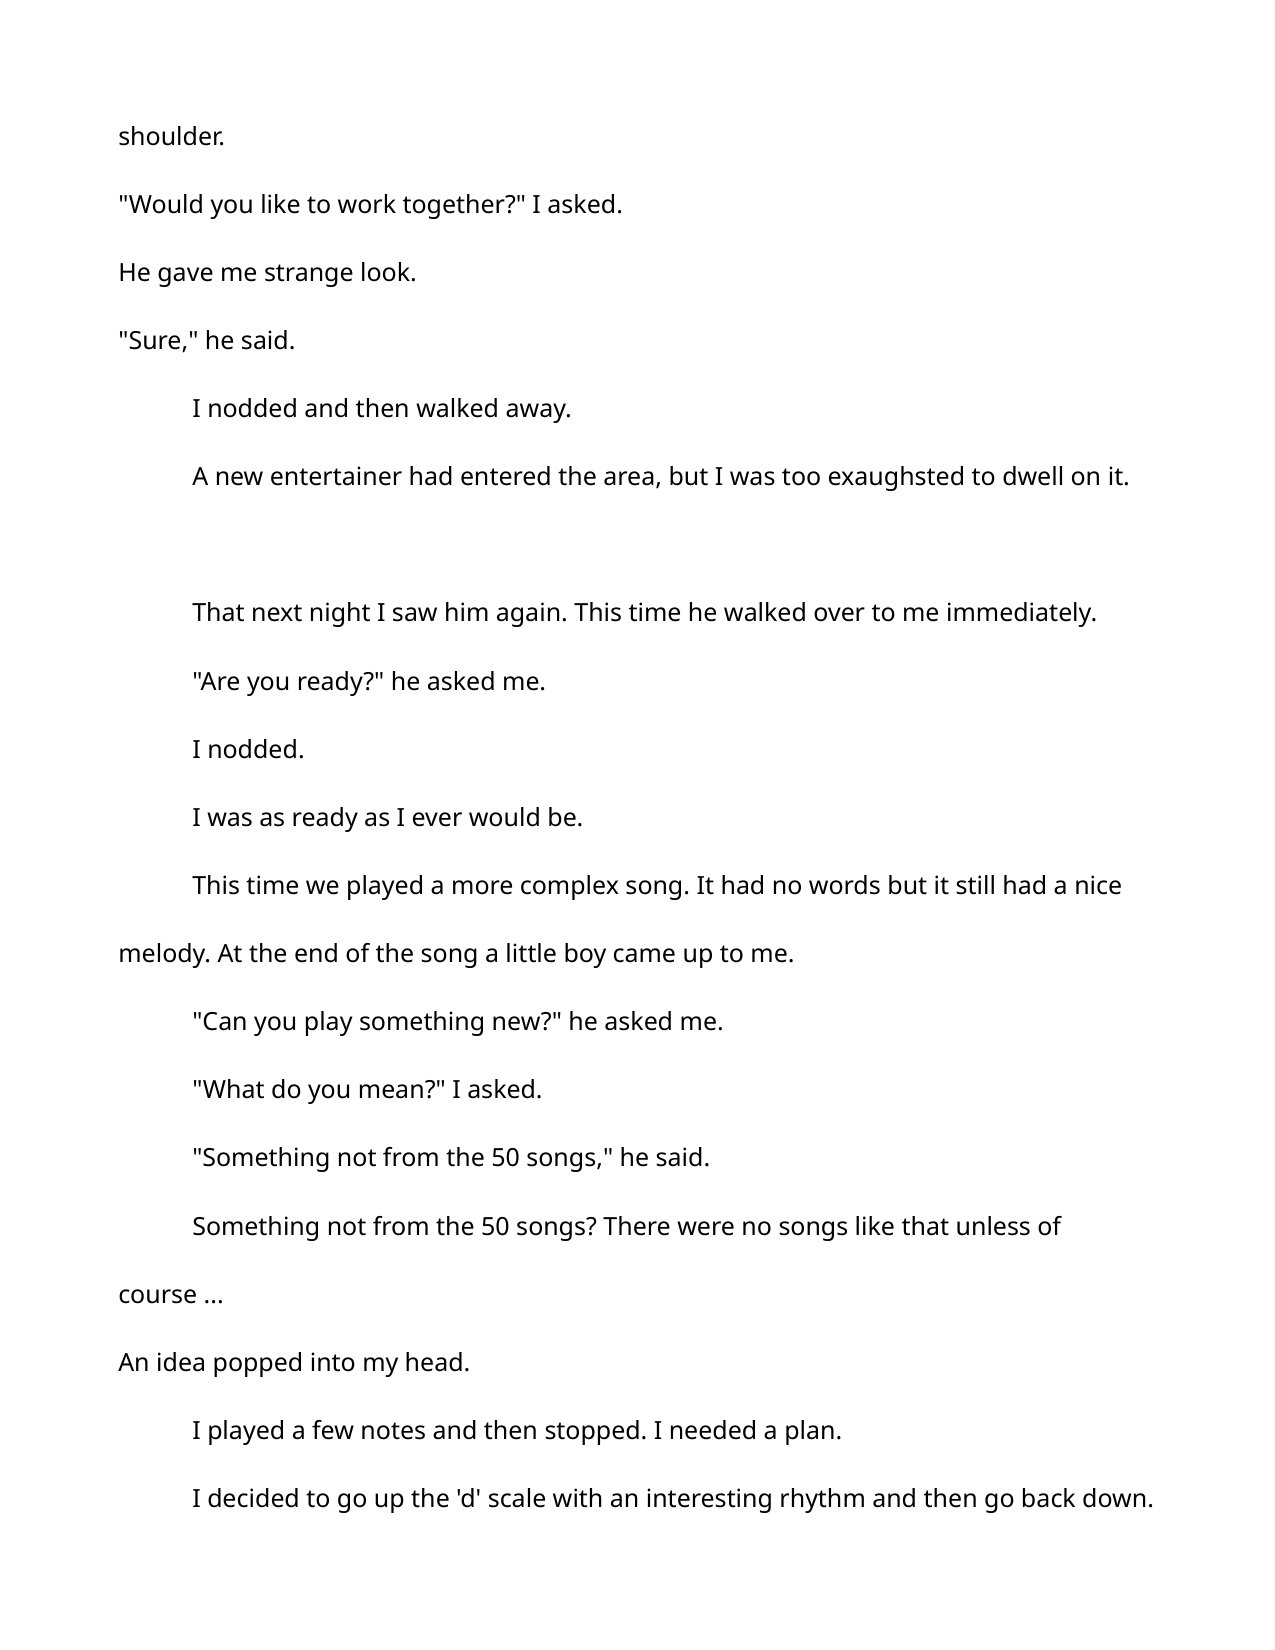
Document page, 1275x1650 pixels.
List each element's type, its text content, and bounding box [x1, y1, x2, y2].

text "Are you ready?" he asked me. [118, 663, 1157, 697]
text "Sure," he said. [118, 322, 1157, 357]
text Something not from the 50 songs? There were no songs like that unless of course ... [118, 1208, 1157, 1310]
text This time we played a more complex song. It had no words but it still had a nice melody. At the end of the song a little boy came up to me. [118, 867, 1157, 970]
text An idea popped into my head. [118, 1344, 1157, 1378]
text I played a few notes and then stopped. I needed a plan. [118, 1412, 1157, 1447]
text That next night I saw him again. This time he walked over to me immediately. [118, 595, 1157, 629]
text "Would you like to work together?" I asked. [118, 186, 1157, 220]
text A new entertainer had entered the area, but I was too exaughsted to dwell on it. [118, 459, 1157, 493]
text shoulder. [118, 118, 1157, 152]
text "Something not from the 50 songs," he said. [118, 1140, 1157, 1174]
text I decided to go up the 'd' scale with an interesting rhythm and then go back down. [118, 1481, 1157, 1515]
text I nodded and then walked away. [118, 391, 1157, 425]
text "Can you play something new?" he asked me. [118, 1004, 1157, 1038]
text I nodded. [118, 731, 1157, 765]
text I was as ready as I ever would be. [118, 799, 1157, 833]
text He gave me strange look. [118, 254, 1157, 288]
text "What do you mean?" I asked. [118, 1072, 1157, 1106]
